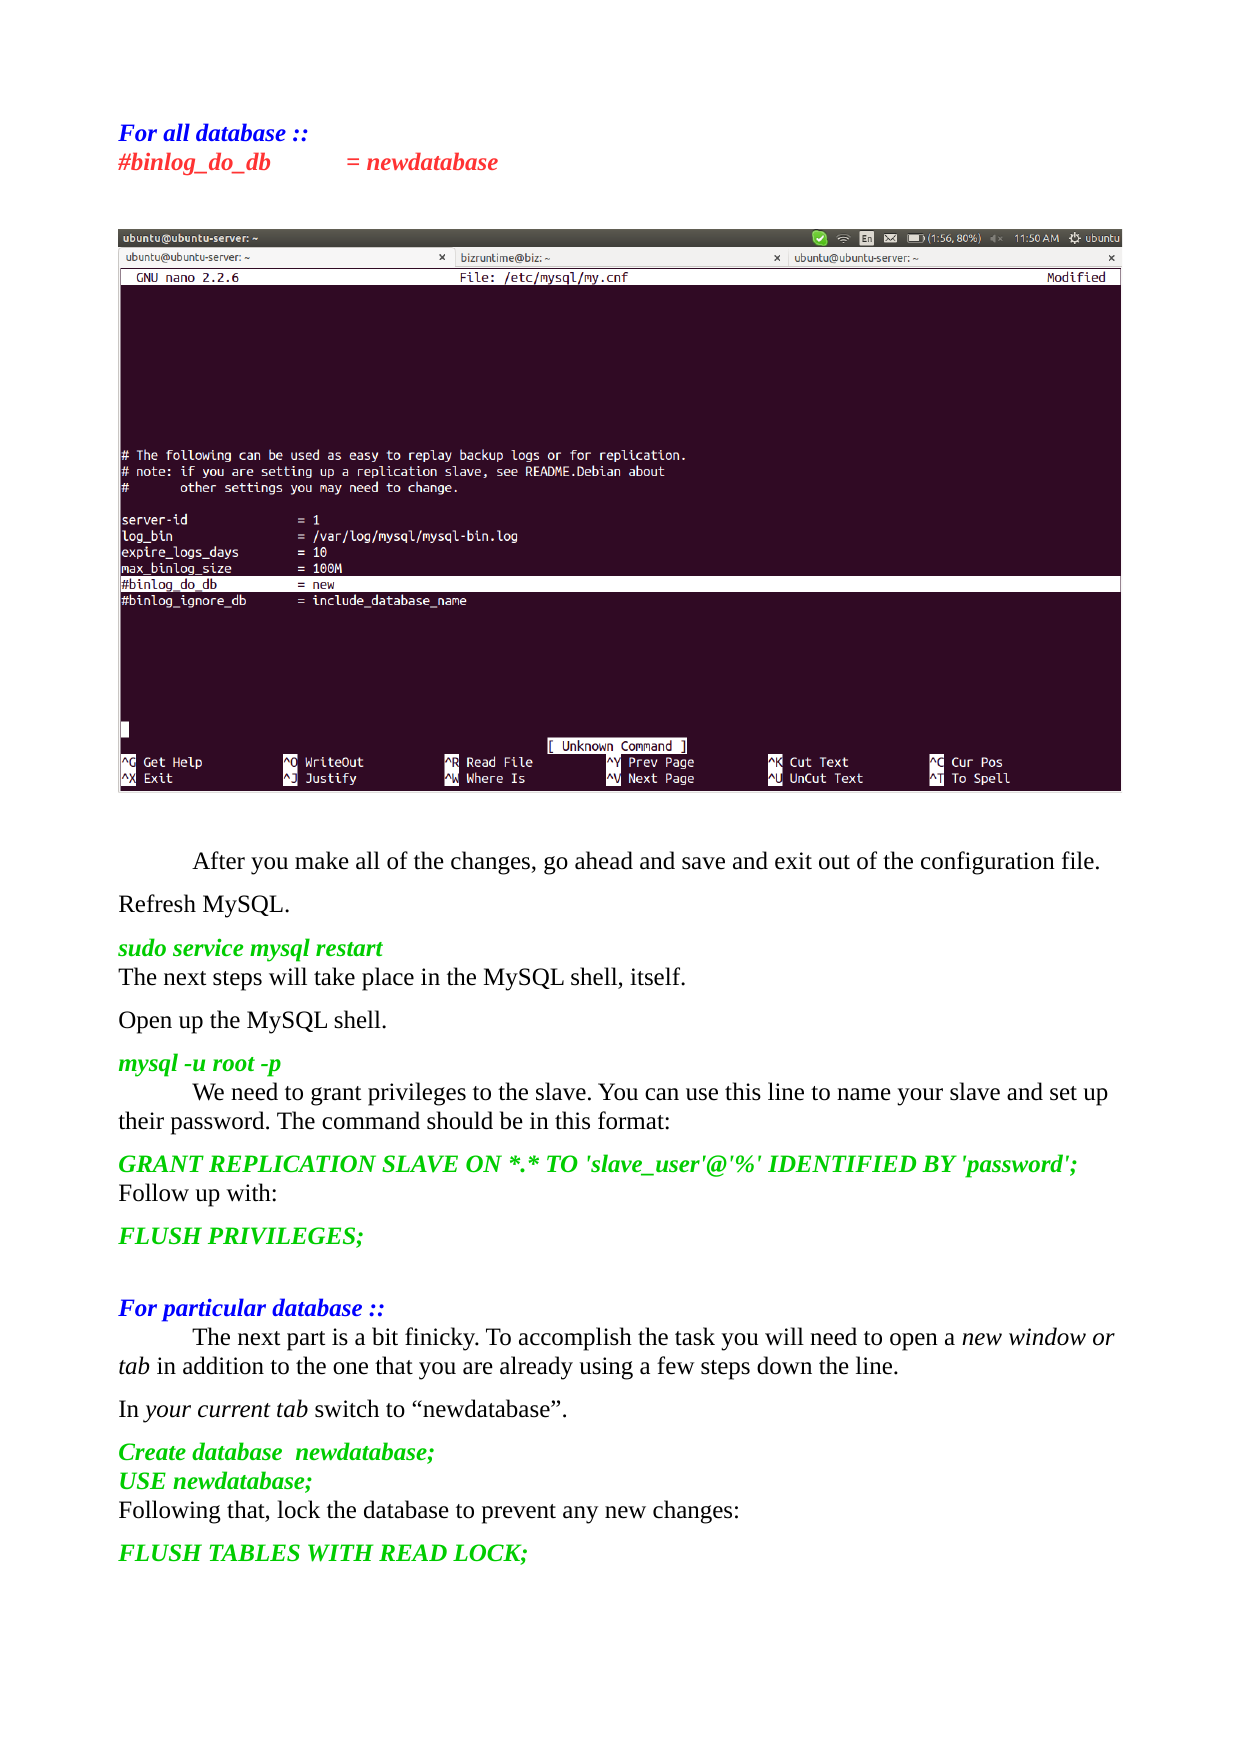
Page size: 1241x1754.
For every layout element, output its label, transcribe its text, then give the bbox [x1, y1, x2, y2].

text Follow up with: [118, 1178, 1122, 1207]
text In your current tab switch to “newdatabase”. [118, 1394, 1122, 1423]
text GRANT REPLICATION SLAVE ON *.* TO 'slave_user'@'%' IDENTIFIED BY 'password'; [118, 1149, 1122, 1178]
text Refresh MySQL. [118, 889, 1122, 918]
text Create database newdatabase; [118, 1437, 1122, 1466]
text For particular database :: [118, 1293, 1122, 1322]
text For all database :: [118, 118, 1122, 147]
text #binlog_do_db = newdatabase [118, 147, 1122, 176]
text sudo service mysql restart [118, 933, 1122, 962]
text mysql -u root -p [118, 1048, 1122, 1077]
text Following that, lock the database to prevent any new changes: [118, 1495, 1122, 1524]
text After you make all of the changes, go ahead and save and exit out of the configuration file. [118, 846, 1122, 875]
text We need to grant privileges to the slave. You can use this line to name your slave and set up their password. The command should be in this format: [118, 1077, 1122, 1134]
text FLUSH PRIVILEGES; [118, 1221, 1122, 1250]
picture [118, 229, 1123, 793]
text The next steps will take place in the MySQL shell, itself. [118, 962, 1122, 990]
text The next part is a bit finicky. To accomplish the task you will need to open a new window or tab in addition to the one that you are already using a few steps down the line. [118, 1322, 1122, 1379]
text USE newdatabase; [118, 1466, 1122, 1495]
text FLUSH TABLES WITH READ LOCK; [118, 1538, 1122, 1567]
text Open up the MySQL shell. [118, 1005, 1122, 1034]
